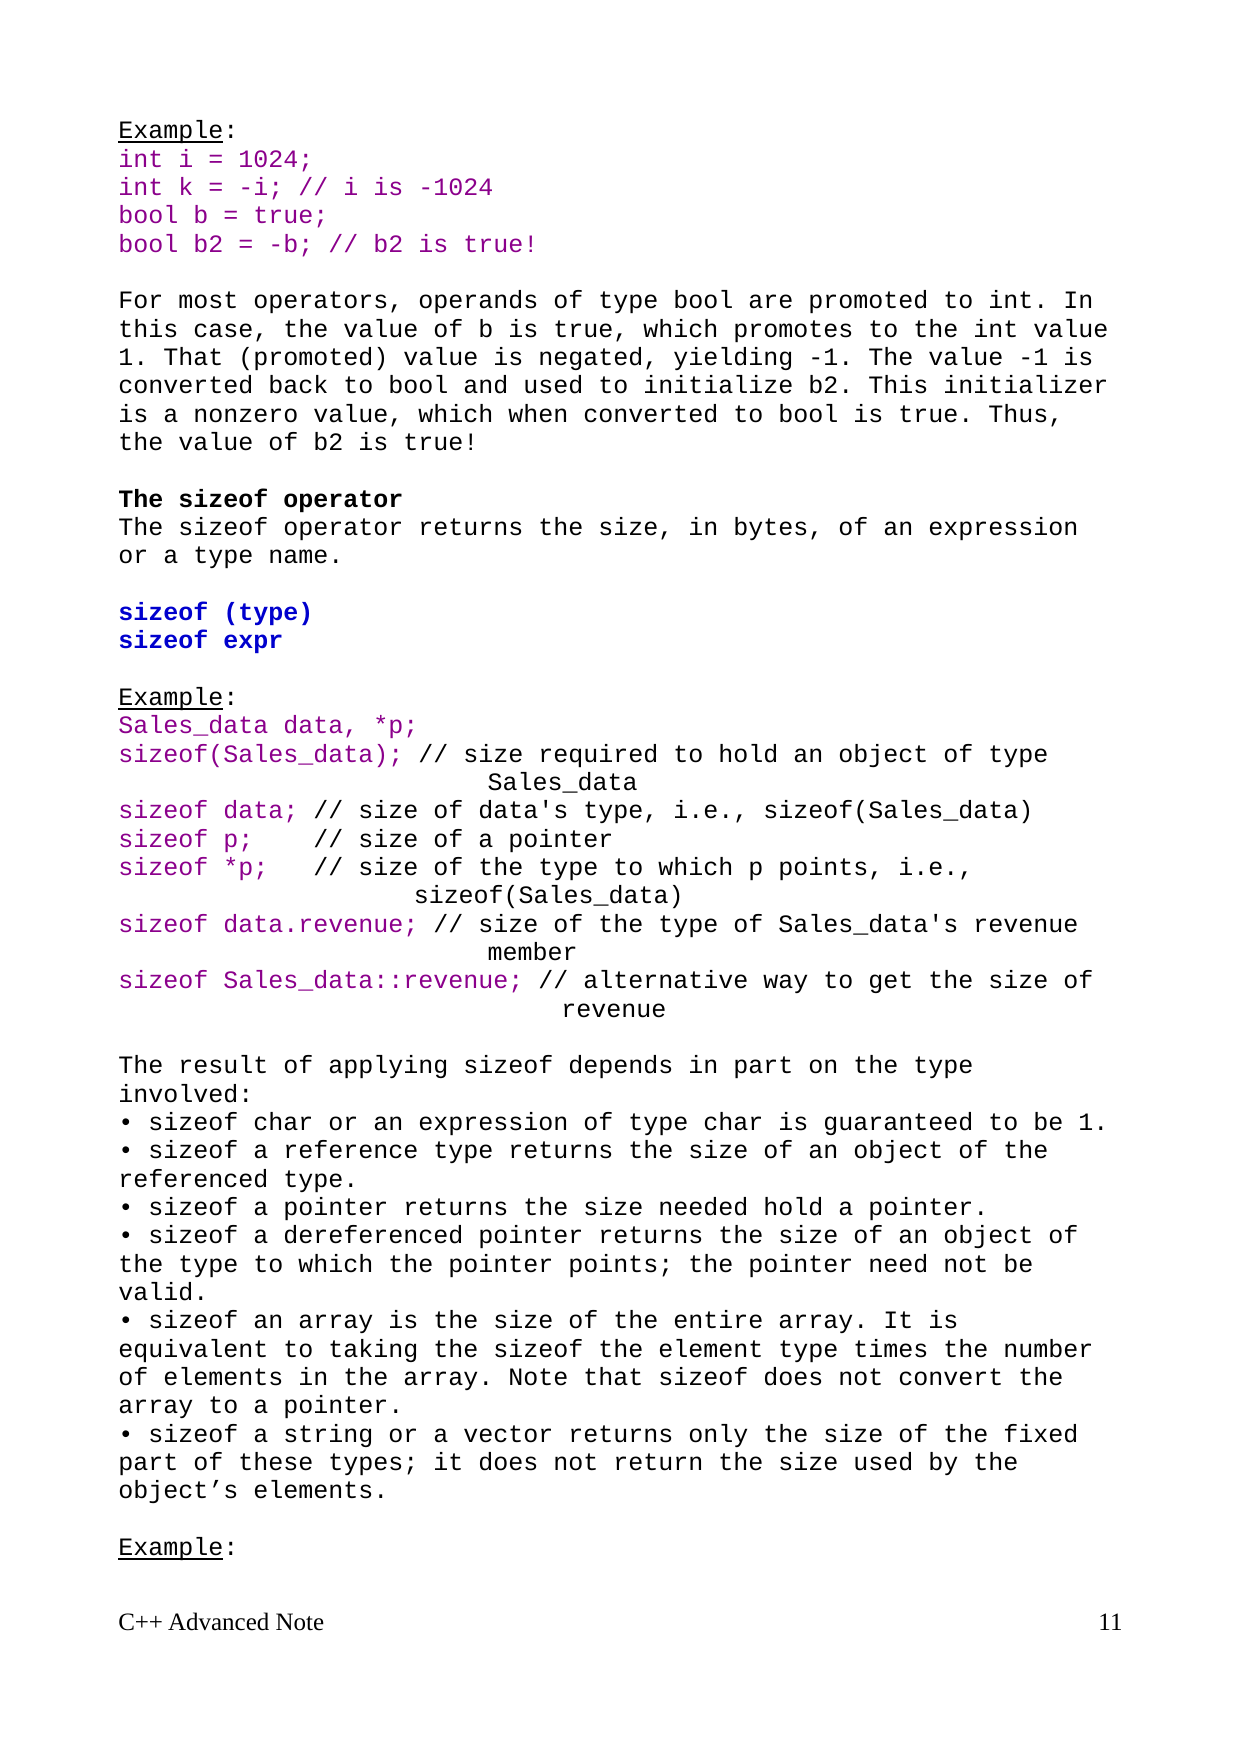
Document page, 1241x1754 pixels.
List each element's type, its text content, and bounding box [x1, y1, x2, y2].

text sizeof Sales_data::revenue; // alternative way to get the size of revenue [118, 968, 1122, 1025]
text sizeof(Sales_data); // size required to hold an object of type Sales_data [118, 741, 1122, 798]
text For most operators, operands of type bool are promoted to int. In this case, the value of b is true, which promotes to the int value 1. That (promoted) value is negated, yielding -1. The value -1 is converted back to bool and used to initialize b2. This initializer is a nonzero value, which when converted to bool is true. Thus, the value of b2 is true! [118, 288, 1122, 458]
text The sizeof operator [118, 486, 1122, 515]
text int i = 1024; [118, 146, 1122, 175]
text • sizeof a dereferenced pointer returns the size of an object of the type to which the pointer points; the pointer need not be valid. [118, 1223, 1122, 1308]
text • sizeof a reference type returns the size of an object of the referenced type. [118, 1138, 1122, 1195]
text Example: [118, 685, 1122, 713]
text • sizeof a string or a vector returns only the size of the fixed part of these types; it does not return the size used by the object’s elements. [118, 1421, 1122, 1506]
text sizeof expr [118, 628, 1122, 656]
text The result of applying sizeof depends in part on the type involved: [118, 1053, 1122, 1110]
text • sizeof an array is the size of the entire array. It is equivalent to taking the sizeof the element type times the number of elements in the array. Note that sizeof does not convert the array to a pointer. [118, 1308, 1122, 1421]
text bool b2 = -b; // b2 is true! [118, 231, 1122, 260]
text Sales_data data, *p; [118, 713, 1122, 741]
text Example: [118, 1535, 1122, 1563]
text • sizeof char or an expression of type char is guaranteed to be 1. [118, 1110, 1122, 1138]
text sizeof data; // size of data's type, i.e., sizeof(Sales_data) [118, 798, 1122, 826]
text sizeof p; // size of a pointer [118, 826, 1122, 855]
text Example: [118, 118, 1122, 146]
text The sizeof operator returns the size, in bytes, of an expression or a type name. [118, 515, 1122, 571]
text sizeof data.revenue; // size of the type of Sales_data's revenue member [118, 911, 1122, 968]
text sizeof *p; // size of the type to which p points, i.e., sizeof(Sales_data) [118, 855, 1122, 911]
text int k = -i; // i is -1024 [118, 175, 1122, 203]
text bool b = true; [118, 203, 1122, 231]
text • sizeof a pointer returns the size needed hold a pointer. [118, 1195, 1122, 1223]
text sizeof (type) [118, 600, 1122, 628]
